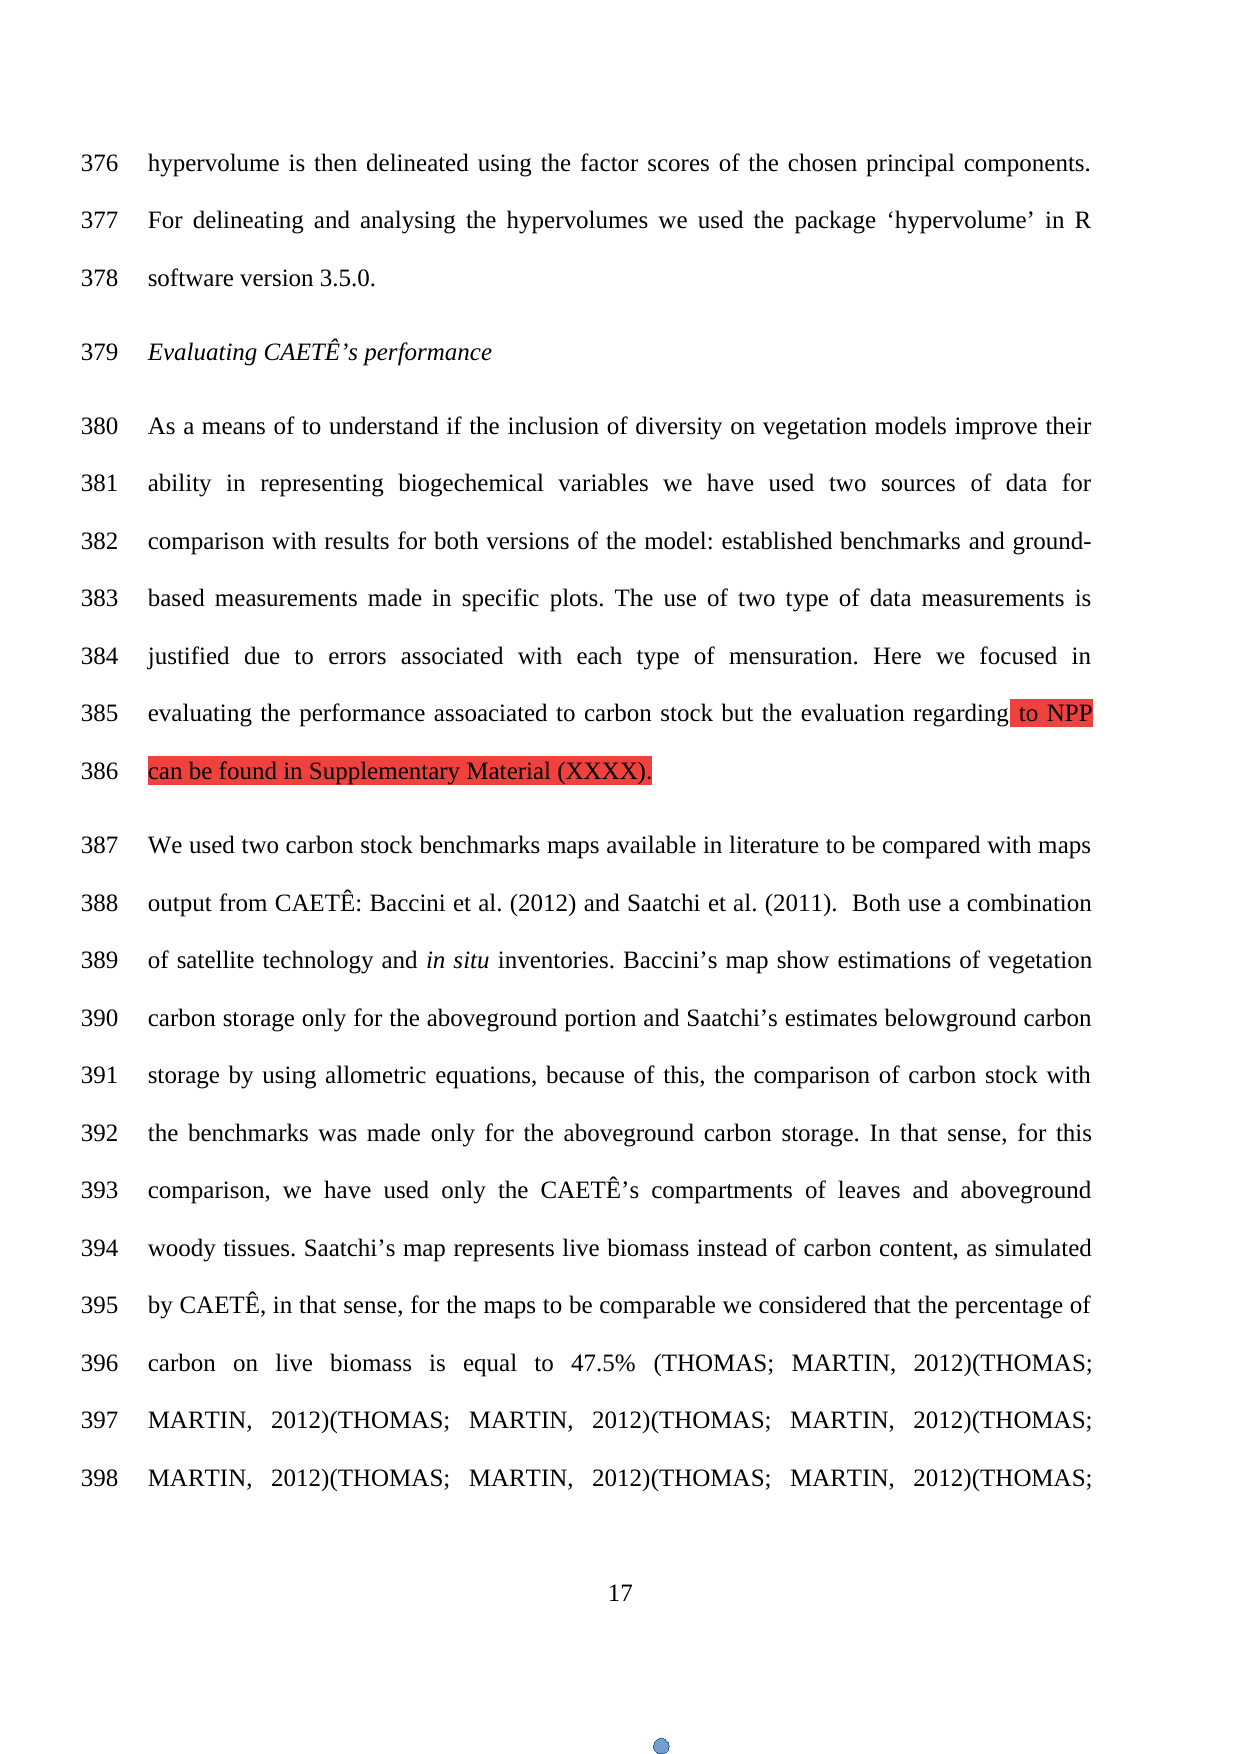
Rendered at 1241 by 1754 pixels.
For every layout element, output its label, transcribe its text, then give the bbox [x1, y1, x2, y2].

text We used two carbon stock benchmarks maps available in literature to be compared with maps output from CAETÊ: Baccini et al. (2012) and Saatchi et al. (2011). Both use a combination of satellite technology and in situ inventories. Baccini’s map show estimations of vegetation carbon storage only for the aboveground portion and Saatchi’s estimates belowground carbon storage by using allometric equations, because of this, the comparison of carbon stock with the benchmarks was made only for the aboveground carbon storage. In that sense, for this comparison, we have used only the CAETÊ’s compartments of leaves and aboveground woody tissues. Saatchi’s map represents live biomass instead of carbon content, as simulated by CAETÊ, in that sense, for the maps to be comparable we considered that the percentage of carbon on live biomass is equal to 47.5% (THOMAS; MARTIN, 2012)(THOMAS; MARTIN, 2012)(THOMAS; MARTIN, 2012)(THOMAS; MARTIN, 2012)(THOMAS; MARTIN, 2012)(THOMAS; MARTIN, 2012)(THOMAS; MARTIN, 2012)(THOMAS; [148, 830, 1093, 1491]
text hypervolume is then delineated using the factor scores of the chosen principal components. For delineating and analysing the hypervolumes we used the package ‘hypervolume’ in R software version 3.5.0. [148, 148, 1093, 291]
text Evaluating CAETÊ’s performance [148, 337, 1093, 366]
text As a means of to understand if the inclusion of diversity on vegetation models improve their ability in representing biogechemical variables we have used two sources of data for comparison with results for both versions of the model: established benchmarks and ground-based measurements made in specific plots. The use of two type of data measurements is justified due to errors associated with each type of mensuration. Here we focused in evaluating the performance assoaciated to carbon stock but the evaluation regarding to NPP can be found in Supplementary Material (XXXX). [148, 411, 1093, 785]
